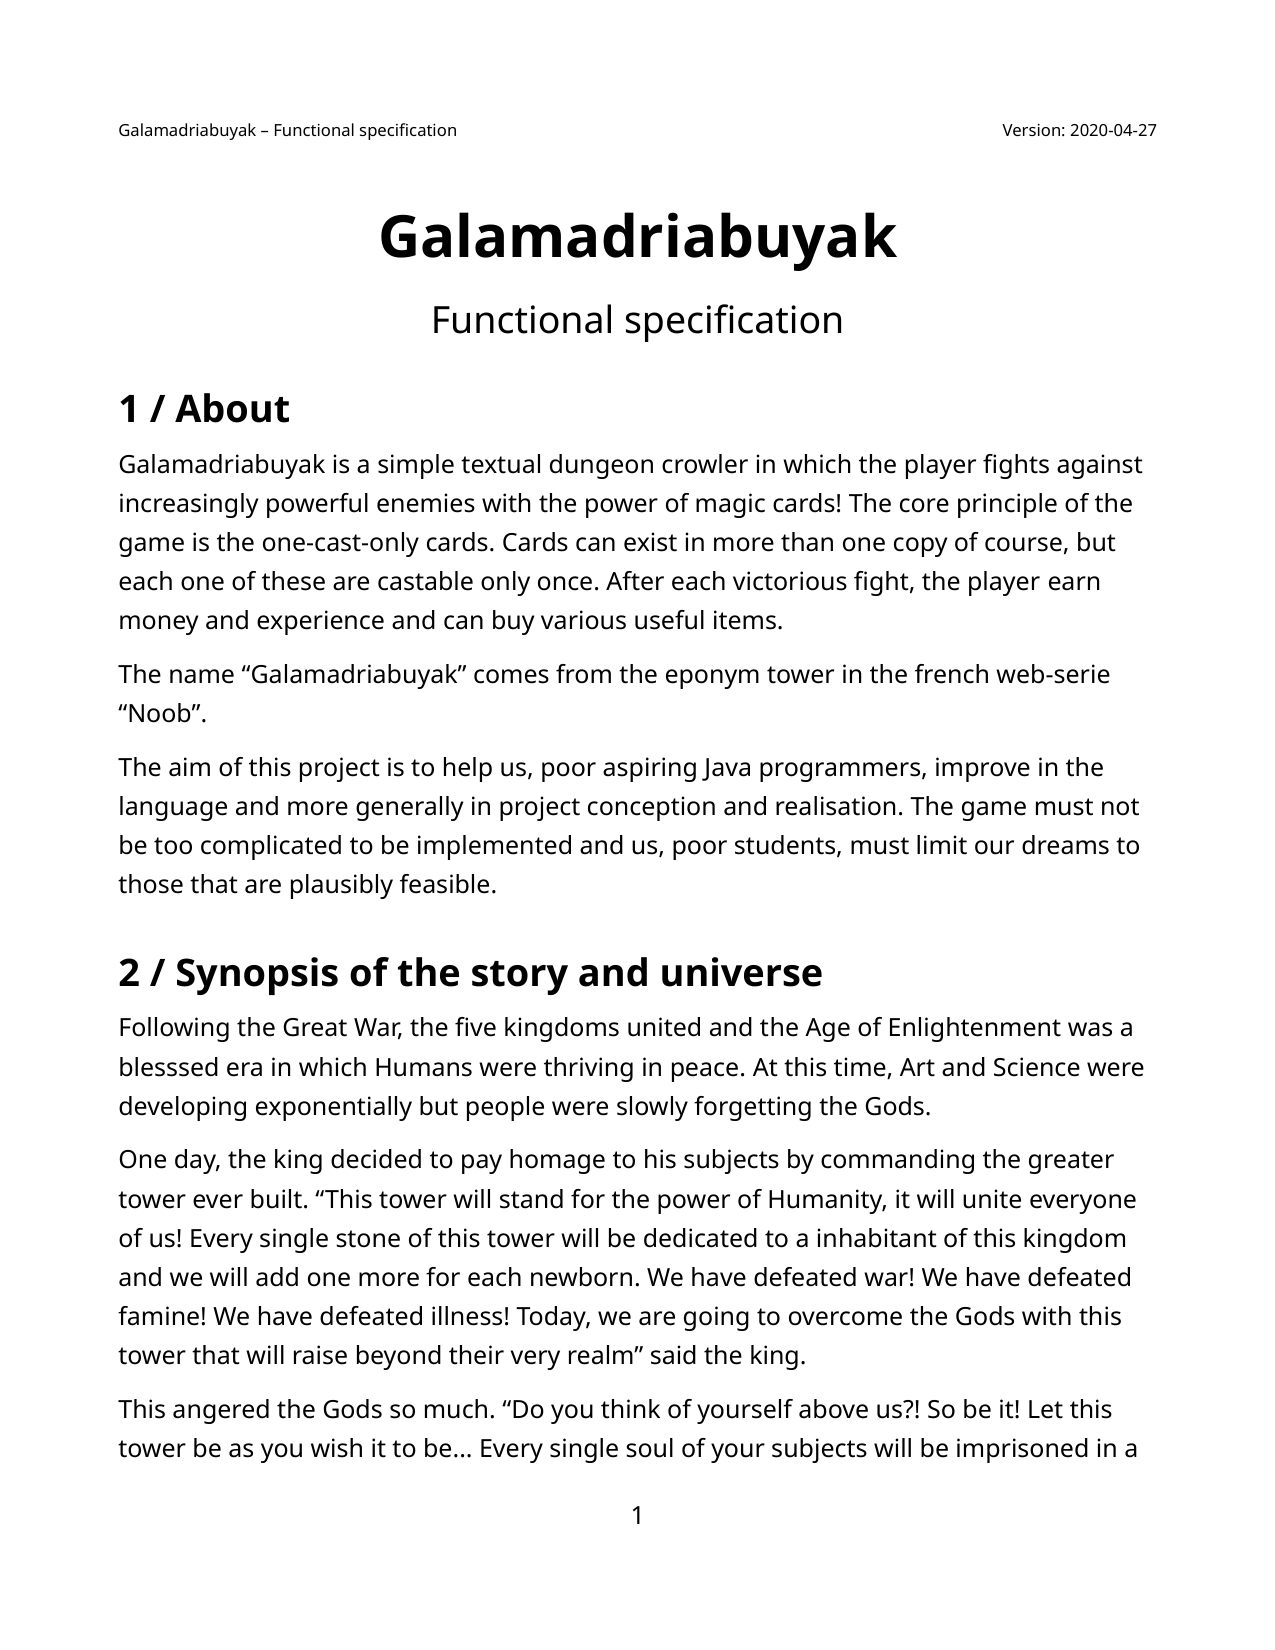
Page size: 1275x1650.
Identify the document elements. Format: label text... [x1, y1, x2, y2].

subtitle 2 / Synopsis of the story and universe [118, 946, 1157, 997]
subtitle 1 / About [118, 382, 1157, 434]
title Galamadriabuyak [118, 195, 1157, 275]
text One day, the king decided to pay homage to his subjects by commanding the greater tower ever built. “This tower will stand for the power of Humanity, it will unite everyone of us! Every single stone of this tower will be dedicated to a inhabitant of this kingdom and we will add one more for each newborn. We have defeated war! We have defeated famine! We have defeated illness! Today, we are going to overcome the Gods with this tower that will raise beyond their very realm” said the king. [118, 1142, 1157, 1372]
subtitle Functional specification [118, 293, 1157, 344]
text This angered the Gods so much. “Do you think of yourself above us?! So be it! Let this tower be as you wish it to be... Every single soul of your subjects will be imprisoned in a [118, 1392, 1157, 1465]
text The name “Galamadriabuyak” comes from the eponym tower in the french web-serie “Noob”. [118, 657, 1157, 730]
text Galamadriabuyak is a simple textual dungeon crowler in which the player fights against increasingly powerful enemies with the power of magic cards! The core principle of the game is the one-cast-only cards. Cards can exist in more than one copy of course, but each one of these are castable only once. After each victorious fight, the player earn money and experience and can buy various useful items. [118, 446, 1157, 637]
text Following the Great War, the five kingdoms united and the Age of Enlightenment was a blesssed era in which Humans were thriving in peace. At this time, Art and Science were developing exponentially but people were slowly forgetting the Gods. [118, 1010, 1157, 1122]
text The aim of this project is to help us, poor aspiring Java programmers, improve in the language and more generally in project conception and realisation. The game must not be too complicated to be implemented and us, poor students, must limit our dreams to those that are plausibly feasible. [118, 749, 1157, 901]
